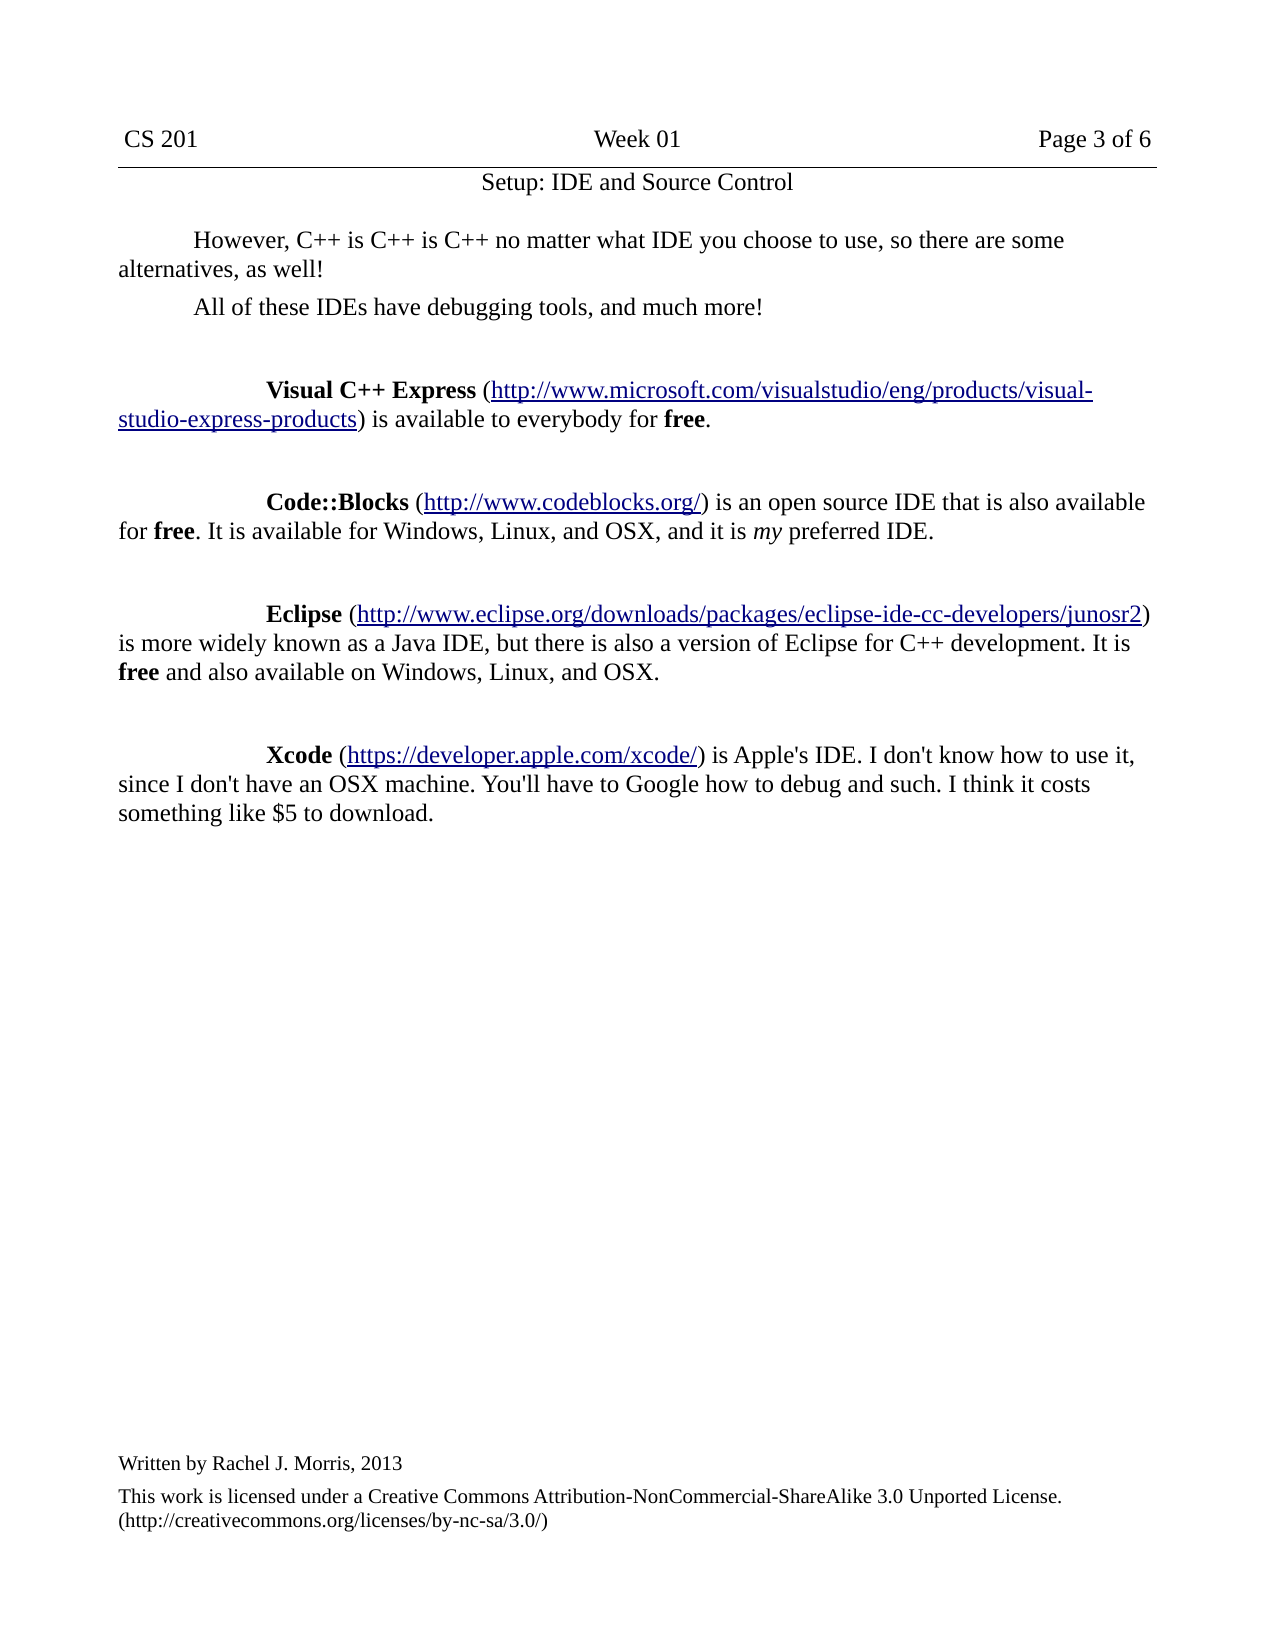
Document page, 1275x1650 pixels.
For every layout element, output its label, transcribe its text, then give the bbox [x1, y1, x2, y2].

text Code::Blocks (http://www.codeblocks.org/) is an open source IDE that is also available for free. It is available for Windows, Linux, and OSX, and it is my preferred IDE. [118, 479, 1157, 545]
text All of these IDEs have debugging tools, and much more! [118, 292, 1157, 321]
text However, C++ is C++ is C++ no matter what IDE you choose to use, so there are some alternatives, as well! [118, 226, 1157, 283]
text Eclipse (http://www.eclipse.org/downloads/packages/eclipse-ide-cc-developers/junosr2) is more widely known as a Java IDE, but there is also a version of Eclipse for C++ development. It is free and also available on Windows, Linux, and OSX. [118, 592, 1157, 686]
text Visual C++ Express (http://www.microsoft.com/visualstudio/eng/products/visual-studio-express-products) is available to everybody for free. [118, 367, 1157, 433]
text Xcode (https://developer.apple.com/xcode/) is Apple's IDE. I don't know how to use it, since I don't have an OSX machine. You'll have to Google how to debug and such. I think it costs something like $5 to download. [118, 732, 1157, 827]
